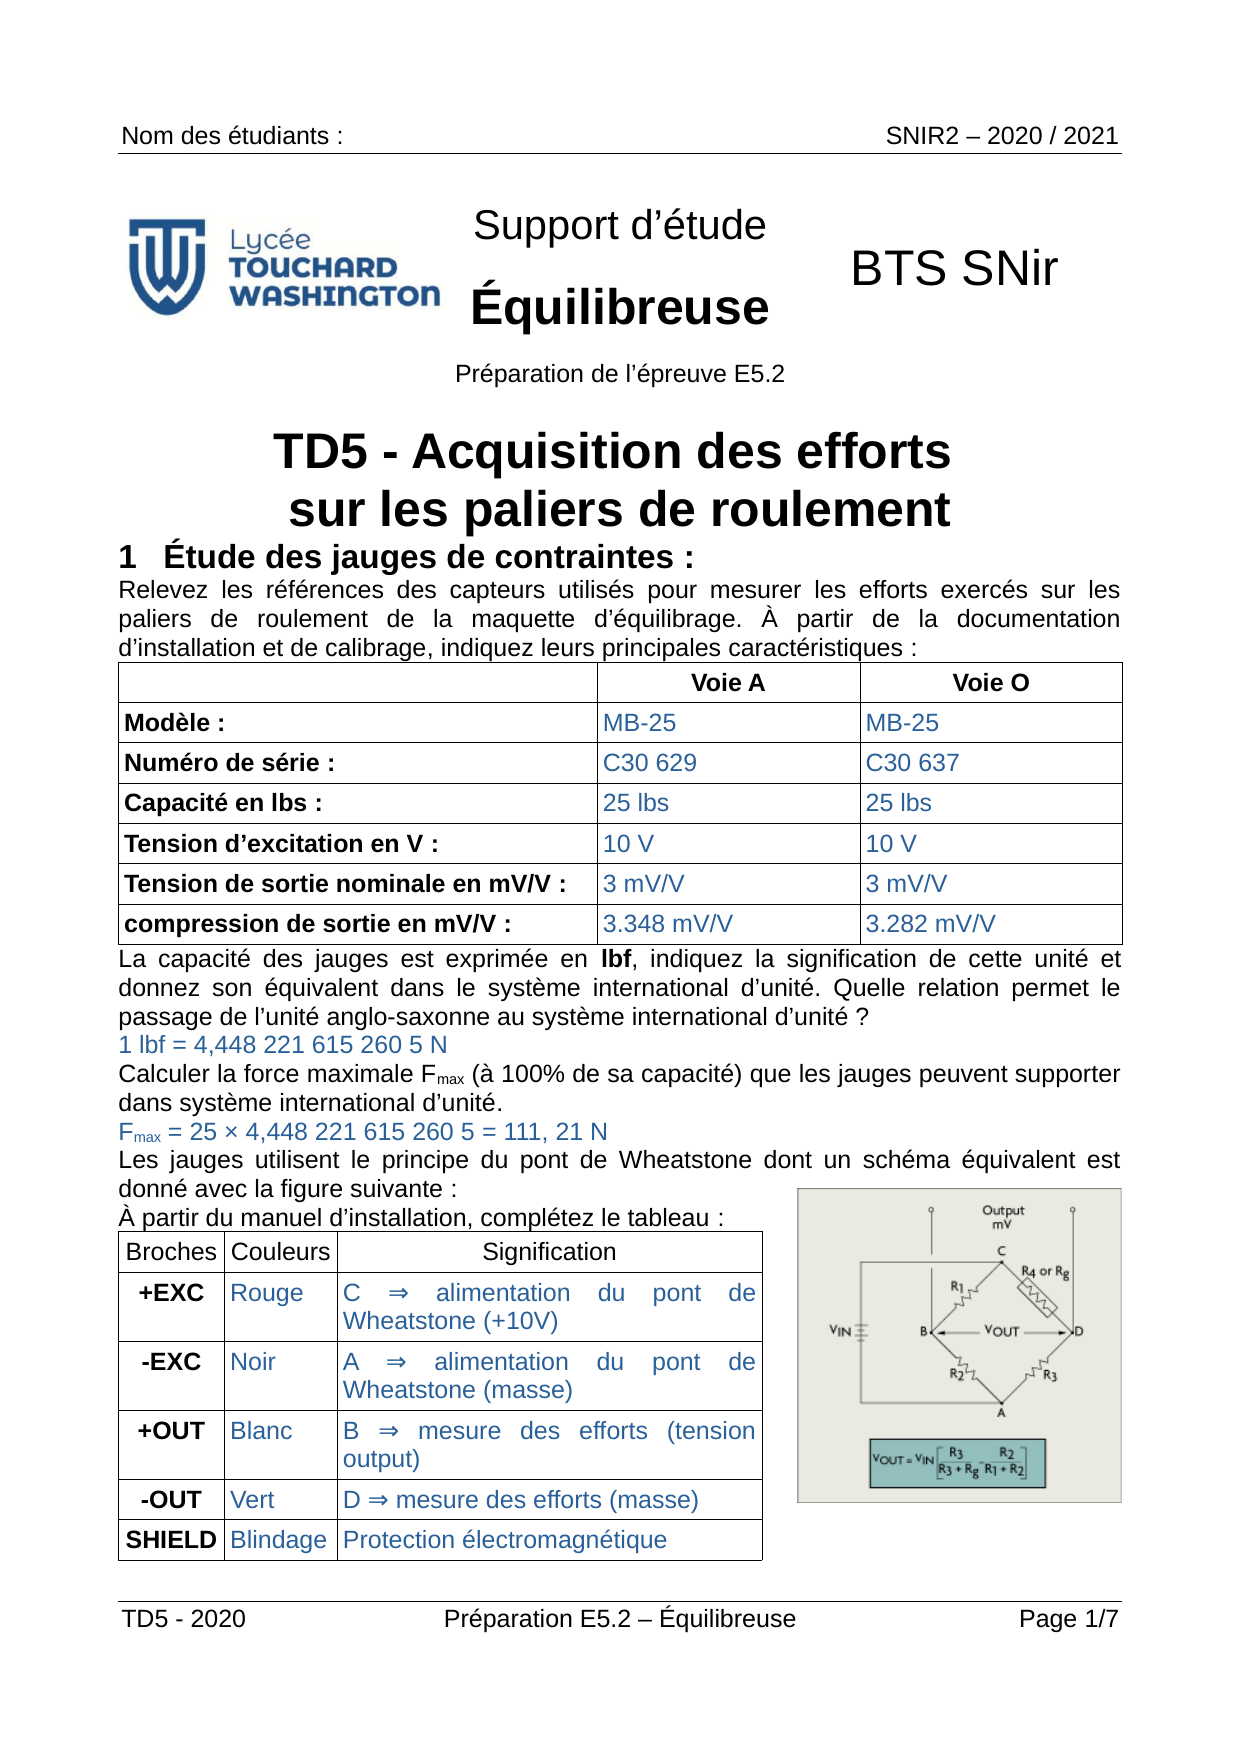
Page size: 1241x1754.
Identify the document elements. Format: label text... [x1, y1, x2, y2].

table_header [118, 182, 453, 353]
table_cell Protection électromagnétique [338, 1520, 762, 1559]
table_cell +EXC [119, 1273, 224, 1341]
table_header [119, 663, 597, 702]
table_cell Préparation de l’épreuve E5.2 [118, 353, 1122, 393]
title TD5 - Acquisition des efforts sur les paliers de roulement [118, 422, 1122, 537]
table_header Voie A [598, 663, 860, 702]
table_cell Blindage [225, 1520, 337, 1559]
table_cell B ⇒ mesure des efforts (tension output) [338, 1411, 762, 1479]
picture [123, 212, 447, 319]
table_cell C30 637 [861, 743, 1122, 783]
text Calculer la force maximale Fmax (à 100% de sa capacité) que les jauges peuvent supporter dans système international d’unité. [118, 1059, 1122, 1116]
text La capacité des jauges est exprimée en lbf, indiquez la signification de cette unité et donnez son équivalent dans le système international d’unité. Quelle relation permet le passage de l’unité anglo-saxonne au système international d’unité ? [118, 945, 1122, 1030]
table_cell Noir [225, 1342, 337, 1410]
text 1 lbf = 4,448 221 615 260 5 N [118, 1030, 1122, 1059]
table_header Support d’étude Équilibreuse [453, 182, 787, 353]
table_cell -EXC [119, 1342, 224, 1410]
table_cell Tension d’excitation en V : [119, 824, 597, 863]
table_cell Numéro de série : [119, 743, 597, 783]
table_header Signification [338, 1232, 762, 1272]
table_cell Vert [225, 1480, 337, 1519]
table_cell Rouge [225, 1273, 337, 1341]
text Relevez les références des capteurs utilisés pour mesurer les efforts exercés sur les paliers de roulement de la maquette d’équilibrage. À partir de la documentation d’installation et de calibrage, indiquez leurs principales caractéristiques : [118, 575, 1122, 662]
table_cell 3 mV/V [861, 864, 1122, 903]
text Fmax = 25 × 4,448 221 615 260 5 = 111, 21 N [118, 1116, 1122, 1145]
table_cell D ⇒ mesure des efforts (masse) [338, 1480, 762, 1519]
table_cell 3.348 mV/V [598, 905, 860, 944]
table_cell MB-25 [861, 703, 1122, 742]
table_cell -OUT [119, 1480, 224, 1519]
table_cell Modèle : [119, 703, 597, 742]
table_cell MB-25 [598, 703, 860, 742]
text À partir du manuel d’installation, complétez le tableau : [118, 1203, 797, 1231]
table_cell C ⇒ alimentation du pont de Wheatstone (+10V) [338, 1273, 762, 1341]
table_header Voie O [861, 663, 1122, 702]
subtitle Étude des jauges de contraintes : [118, 537, 1122, 575]
table_cell compression de sortie en mV/V : [119, 905, 597, 944]
table_cell Tension de sortie nominale en mV/V : [119, 864, 597, 903]
table_cell 25 lbs [861, 784, 1122, 823]
text Les jauges utilisent le principe du pont de Wheatstone dont un schéma équivalent est donné avec la figure suivante : [118, 1145, 1122, 1203]
table_cell 3 mV/V [598, 864, 860, 903]
table_header Broches [119, 1232, 224, 1272]
table_cell +OUT [119, 1411, 224, 1479]
table_cell A ⇒ alimentation du pont de Wheatstone (masse) [338, 1342, 762, 1410]
table_header Couleurs [225, 1232, 337, 1272]
table_cell 25 lbs [598, 784, 860, 823]
table_cell Blanc [225, 1411, 337, 1479]
table_cell 10 V [861, 824, 1122, 863]
table_cell 3.282 mV/V [861, 905, 1122, 944]
table_cell Capacité en lbs : [119, 784, 597, 823]
picture [797, 1188, 1122, 1503]
table_header BTS SNir [788, 182, 1122, 353]
table_cell SHIELD [119, 1520, 224, 1559]
table_cell C30 629 [598, 743, 860, 783]
table_cell 10 V [598, 824, 860, 863]
